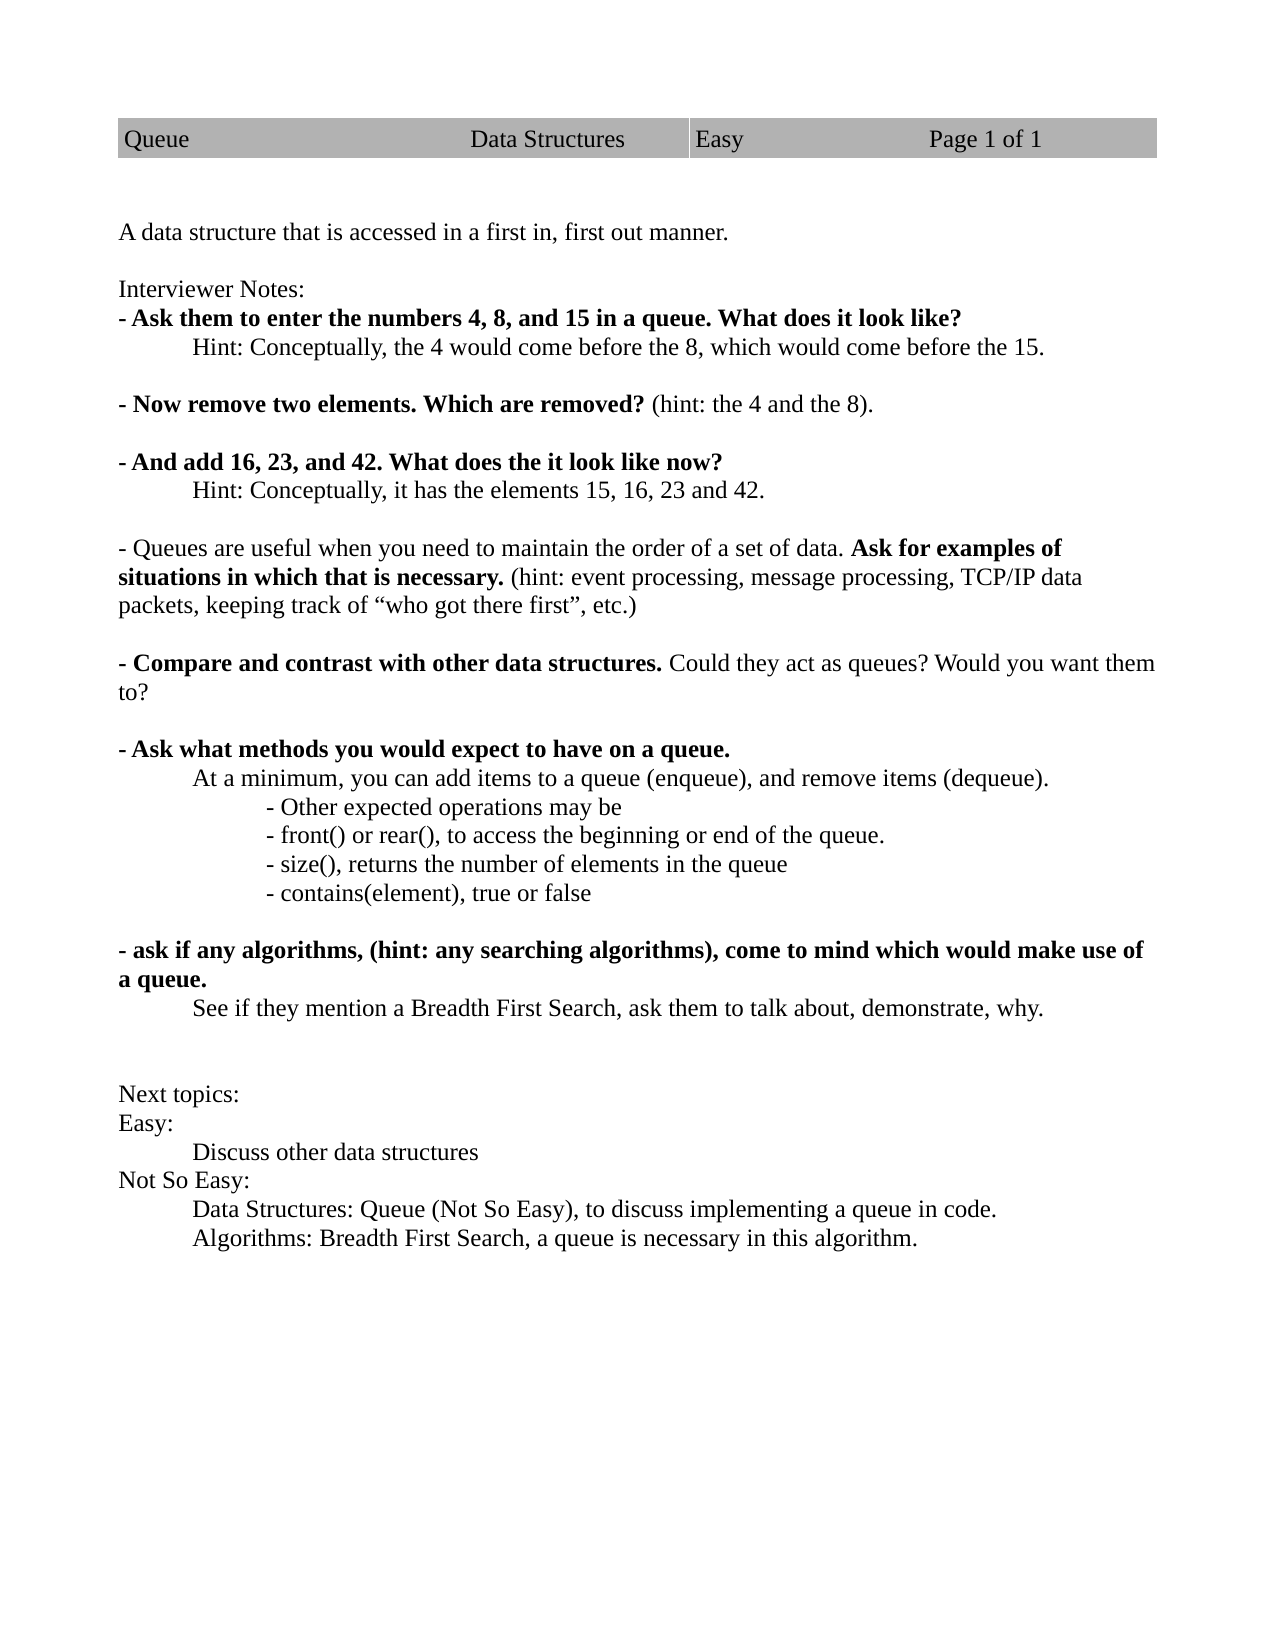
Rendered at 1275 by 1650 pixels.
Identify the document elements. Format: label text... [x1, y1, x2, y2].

text - contains(element), true or false [266, 878, 1157, 907]
text Easy: [118, 1108, 1157, 1137]
text At a minimum, you can add items to a queue (enqueue), and remove items (dequeue). [192, 763, 1157, 792]
text - Ask them to enter the numbers 4, 8, and 15 in a queue. What does it look like? [118, 303, 1157, 332]
text - Ask what methods you would expect to have on a queue. [118, 734, 1157, 763]
text - Queues are useful when you need to maintain the order of a set of data. Ask for examples of situations in which that is necessary. (hint: event processing, message processing, TCP/IP data packets, keeping track of “who got there first”, etc.) [118, 533, 1157, 619]
text Discuss other data structures [118, 1137, 1157, 1165]
text - Compare and contrast with other data structures. Could they act as queues? Would you want them to? [118, 648, 1157, 705]
text Hint: Conceptually, it has the elements 15, 16, 23 and 42. [118, 475, 1157, 504]
text - And add 16, 23, and 42. What does the it look like now? [118, 447, 1157, 475]
text - size(), returns the number of elements in the queue [266, 849, 1157, 878]
text - Other expected operations may be [266, 792, 1157, 820]
text - ask if any algorithms, (hint: any searching algorithms), come to mind which would make use of a queue. See if they mention a Breadth First Search, ask them to talk about, demonstrate, why. Next topics: [118, 935, 1157, 1108]
text A data structure that is accessed in a first in, first out manner. Interviewer Notes: [118, 217, 1157, 303]
text - front() or rear(), to access the beginning or end of the queue. [266, 820, 1157, 849]
text Data Structures: Queue (Not So Easy), to discuss implementing a queue in code. Algorithms: Breadth First Search, a queue is necessary in this algorithm. [118, 1194, 1157, 1280]
text - Now remove two elements. Which are removed? (hint: the 4 and the 8). [118, 389, 1157, 418]
text Hint: Conceptually, the 4 would come before the 8, which would come before the 15. [118, 332, 1157, 360]
text Not So Easy: [118, 1165, 1157, 1194]
